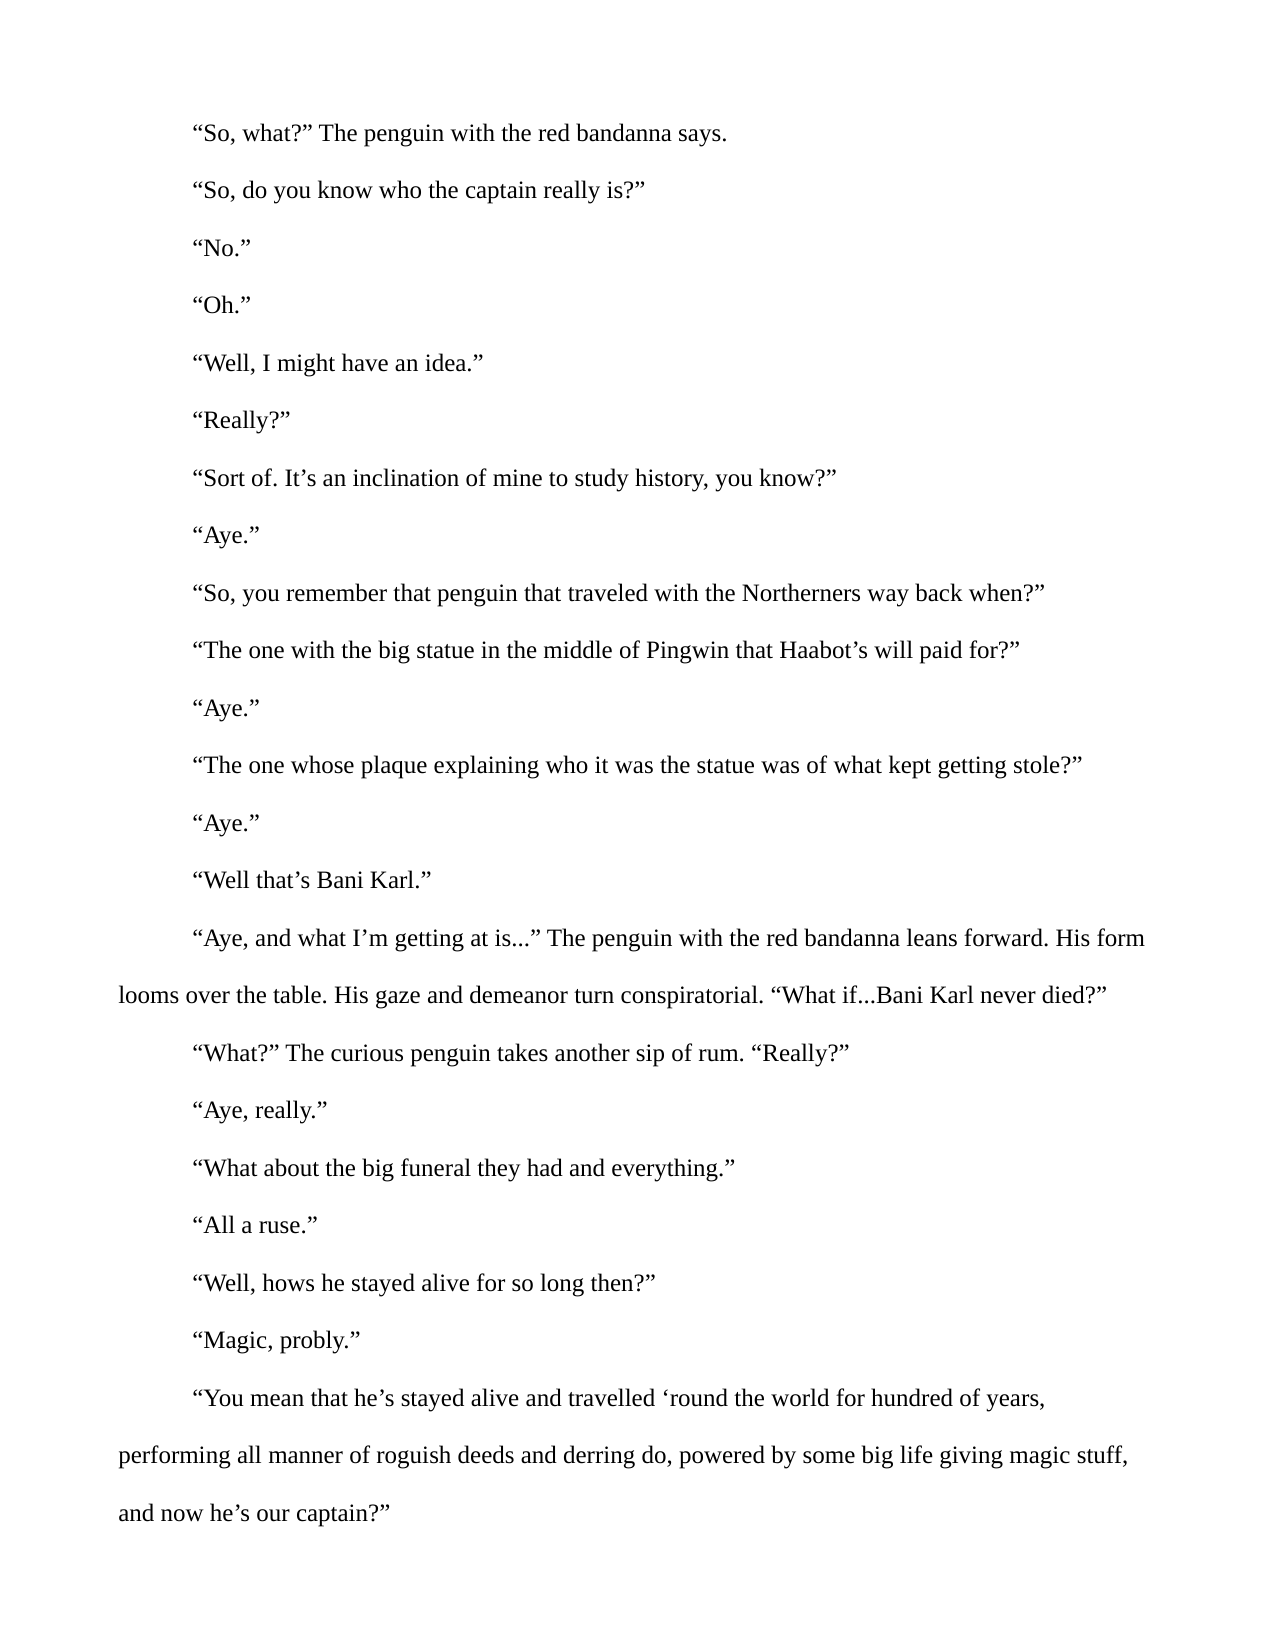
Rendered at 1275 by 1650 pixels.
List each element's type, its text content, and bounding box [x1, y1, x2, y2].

text “What about the big funeral they had and everything.” [118, 1153, 1157, 1182]
text “What?” The curious penguin takes another sip of rum. “Really?” “Aye, really.” [118, 1038, 1157, 1124]
text “The one whose plaque explaining who it was the statue was of what kept getting stole?” [118, 751, 1157, 779]
text “Aye.” [118, 521, 1157, 549]
text “Aye.” [118, 808, 1157, 837]
text “Oh.” “Well, I might have an idea.” [118, 291, 1157, 377]
text “Sort of. It’s an inclination of mine to study history, you know?” [118, 463, 1157, 492]
text “Aye, and what I’m getting at is...” The penguin with the red bandanna leans forward. His form looms over the table. His gaze and demeanor turn conspiratorial. “What if...Bani Karl never died?” [118, 923, 1157, 1009]
text “You mean that he’s stayed alive and travelled ‘round the world for hundred of years, performing all manner of roguish deeds and derring do, powered by some big life giving magic stuff, and now he’s our captain?” [118, 1383, 1157, 1527]
text “Well, hows he stayed alive for so long then?” [118, 1268, 1157, 1297]
text “All a ruse.” [118, 1211, 1157, 1239]
text “No.” [118, 233, 1157, 262]
text “Magic, probly.” [118, 1326, 1157, 1354]
text “Really?” [118, 406, 1157, 434]
text “Well that’s Bani Karl.” [118, 866, 1157, 894]
text “So, you remember that penguin that traveled with the Northerners way back when?” [118, 578, 1157, 607]
text “So, do you know who the captain really is?” [118, 176, 1157, 204]
text “The one with the big statue in the middle of Pingwin that Haabot’s will paid for?” “Aye.” [118, 636, 1157, 722]
text “So, what?” The penguin with the red bandanna says. [118, 118, 1157, 147]
